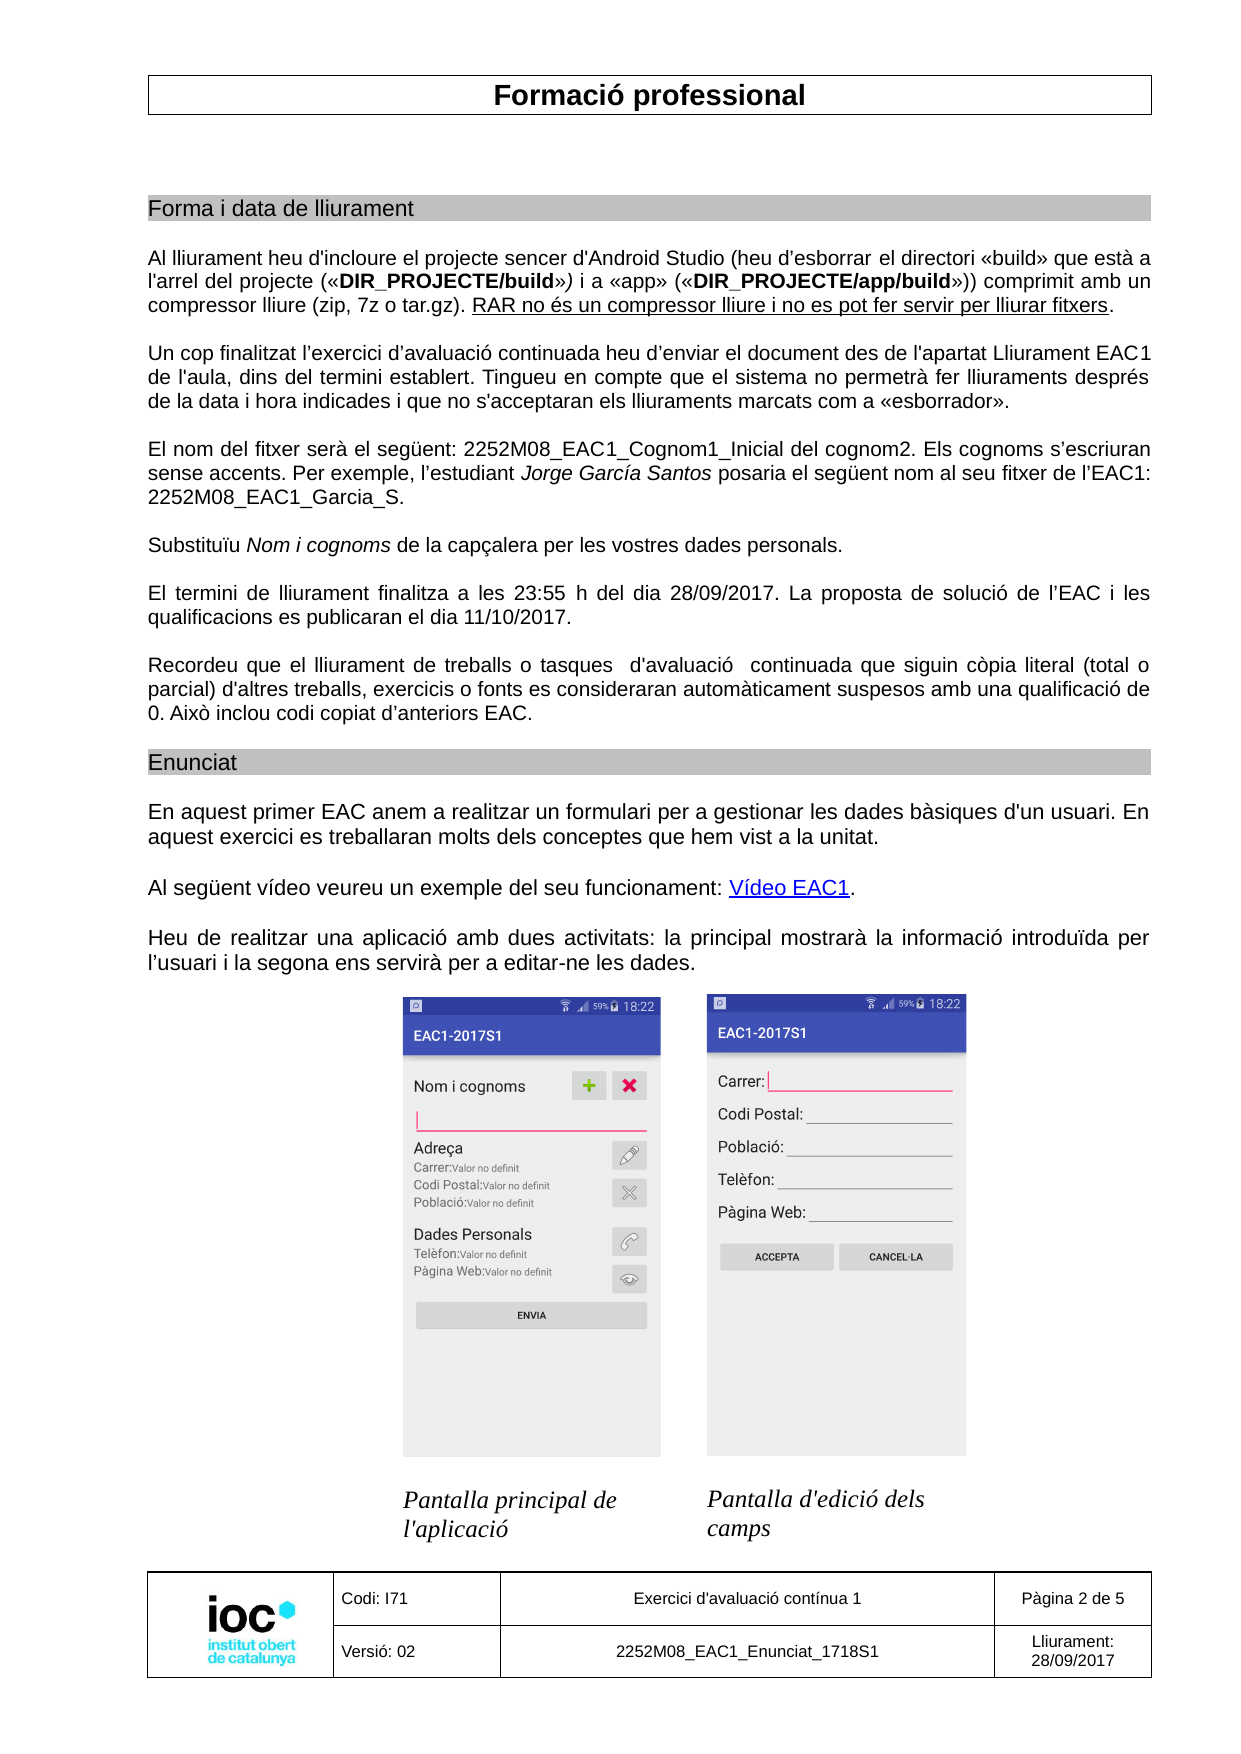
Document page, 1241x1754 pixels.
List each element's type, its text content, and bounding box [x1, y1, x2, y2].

text En aquest primer EAC anem a realitzar un formulari per a gestionar les dades bàsiques d'un usuari. En aquest exercici es treballaran molts dels conceptes que hem vist a la unitat. [148, 799, 1151, 849]
text Forma i data de lliurament [148, 195, 1151, 221]
text El termini de lliurament finalitza a les 23:55 h del dia 28/09/2017. La proposta de solució de l’EAC i les qualificacions es publicaran el dia 11/10/2017. [148, 581, 1151, 629]
text Pantalla principal de l'aplicació [403, 1457, 661, 1542]
text Al següent vídeo veureu un exemple del seu funcionament: Vídeo EAC1. [148, 874, 1151, 900]
picture [402, 997, 661, 1457]
text Al lliurament heu d'incloure el projecte sencer d'Android Studio (heu d’esborrar el directori «build» que està a l'arrel del projecte («DIR_PROJECTE/build») i a «app» («DIR_PROJECTE/app/build»)) comprimit amb un compressor lliure (zip, 7z o tar.gz). RAR no és un compressor lliure i no es pot fer servir per lliurar fitxers. [148, 245, 1151, 317]
text Heu de realitzar una aplicació amb dues activitats: la principal mostrarà la informació introduïda per l’usuari i la segona ens servirà per a editar-ne les dades. [148, 925, 1151, 975]
text Enunciat [148, 749, 1151, 775]
text Un cop finalitzat l’exercici d’avaluació continuada heu d’enviar el document des de l'apartat Lliurament EAC1 de l'aula, dins del termini establert. Tingueu en compte que el sistema no permetrà fer lliuraments després de la data i hora indicades i que no s'acceptaran els lliuraments marcats com a «esborrador». [148, 341, 1151, 413]
text Recordeu que el lliurament de treballs o tasques d'avaluació continuada que siguin còpia literal (total o parcial) d'altres treballs, exercicis o fonts es consideraran automàticament suspesos amb una qualificació de 0. Això inclou codi copiat d’anteriors EAC. [148, 653, 1151, 724]
text Substituïu Nom i cognoms de la capçalera per les vostres dades personals. [148, 533, 1151, 557]
picture [195, 1581, 309, 1677]
text El nom del fitxer serà el següent: 2252M08_EAC1_Cognom1_Inicial del cognom2. Els cognoms s’escriuran sense accents. Per exemple, l’estudiant Jorge García Santos posaria el següent nom al seu fitxer de l’EAC1: 2252M08_EAC1_Garcia_S. [148, 437, 1151, 509]
text Pantalla d'edició dels camps [707, 1456, 966, 1542]
picture [706, 994, 967, 1456]
